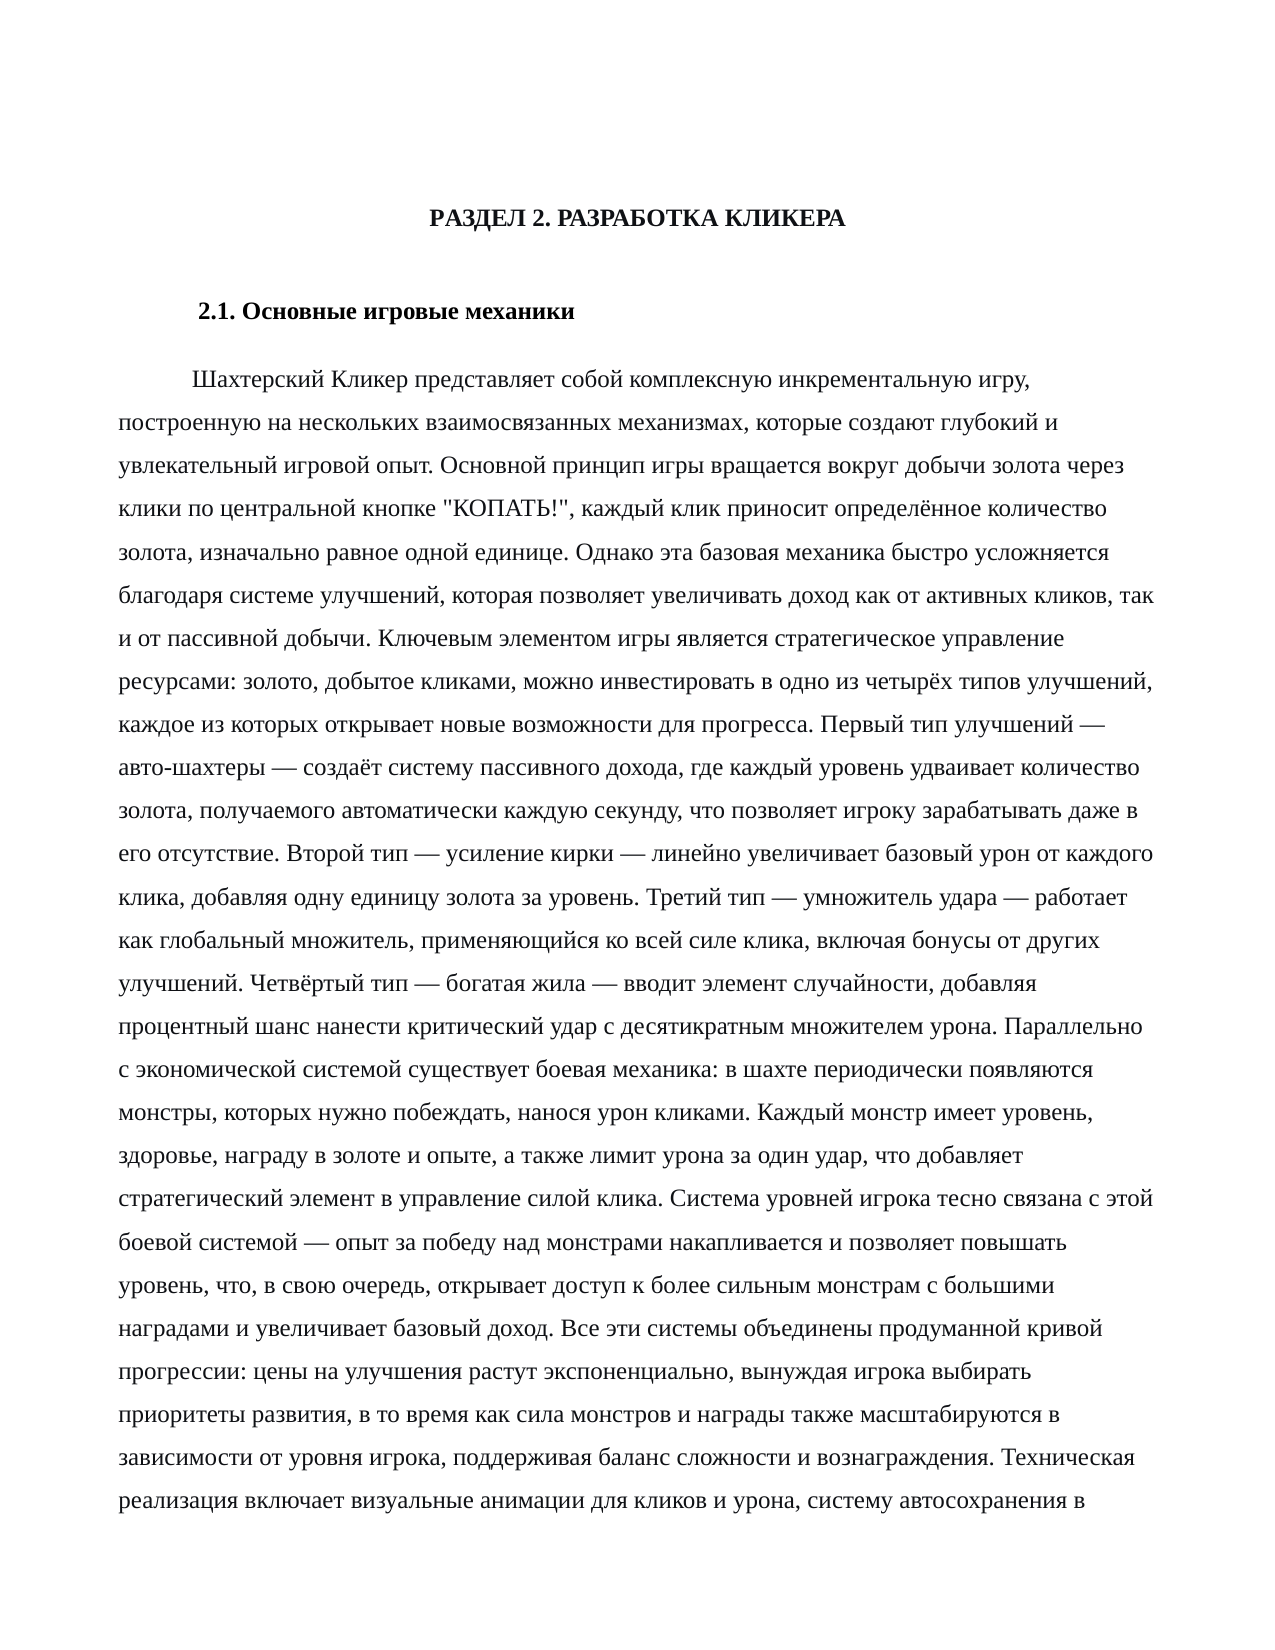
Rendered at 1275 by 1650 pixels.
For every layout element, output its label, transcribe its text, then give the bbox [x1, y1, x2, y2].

subtitle РАЗДЕЛ 2. РАЗРАБОТКА КЛИКЕРА [118, 203, 1157, 232]
subtitle 2.1. Основные игровые механики [118, 296, 1157, 325]
text Шахтерский Кликер представляет собой комплексную инкрементальную игру, построенную на нескольких взаимосвязанных механизмах, которые создают глубокий и увлекательный игровой опыт. Основной принцип игры вращается вокруг добычи золота через клики по центральной кнопке "КОПАТЬ!", каждый клик приносит определённое количество золота, изначально равное одной единице. Однако эта базовая механика быстро усложняется благодаря системе улучшений, которая позволяет увеличивать доход как от активных кликов, так и от пассивной добычи. Ключевым элементом игры является стратегическое управление ресурсами: золото, добытое кликами, можно инвестировать в одно из четырёх типов улучшений, каждое из которых открывает новые возможности для прогресса. Первый тип улучшений — авто-шахтеры — создаёт систему пассивного дохода, где каждый уровень удваивает количество золота, получаемого автоматически каждую секунду, что позволяет игроку зарабатывать даже в его отсутствие. Второй тип — усиление кирки — линейно увеличивает базовый урон от каждого клика, добавляя одну единицу золота за уровень. Третий тип — умножитель удара — работает как глобальный множитель, применяющийся ко всей силе клика, включая бонусы от других улучшений. Четвёртый тип — богатая жила — вводит элемент случайности, добавляя процентный шанс нанести критический удар с десятикратным множителем урона. Параллельно с экономической системой существует боевая механика: в шахте периодически появляются монстры, которых нужно побеждать, нанося урон кликами. Каждый монстр имеет уровень, здоровье, награду в золоте и опыте, а также лимит урона за один удар, что добавляет стратегический элемент в управление силой клика. Система уровней игрока тесно связана с этой боевой системой — опыт за победу над монстрами накапливается и позволяет повышать уровень, что, в свою очередь, открывает доступ к более сильным монстрам с большими наградами и увеличивает базовый доход. Все эти системы объединены продуманной кривой прогрессии: цены на улучшения растут экспоненциально, вынуждая игрока выбирать приоритеты развития, в то время как сила монстров и награды также масштабируются в зависимости от уровня игрока, поддерживая баланс сложности и вознаграждения. Техническая реализация включает визуальные анимации для кликов и урона, систему автосохранения в [118, 364, 1157, 1514]
